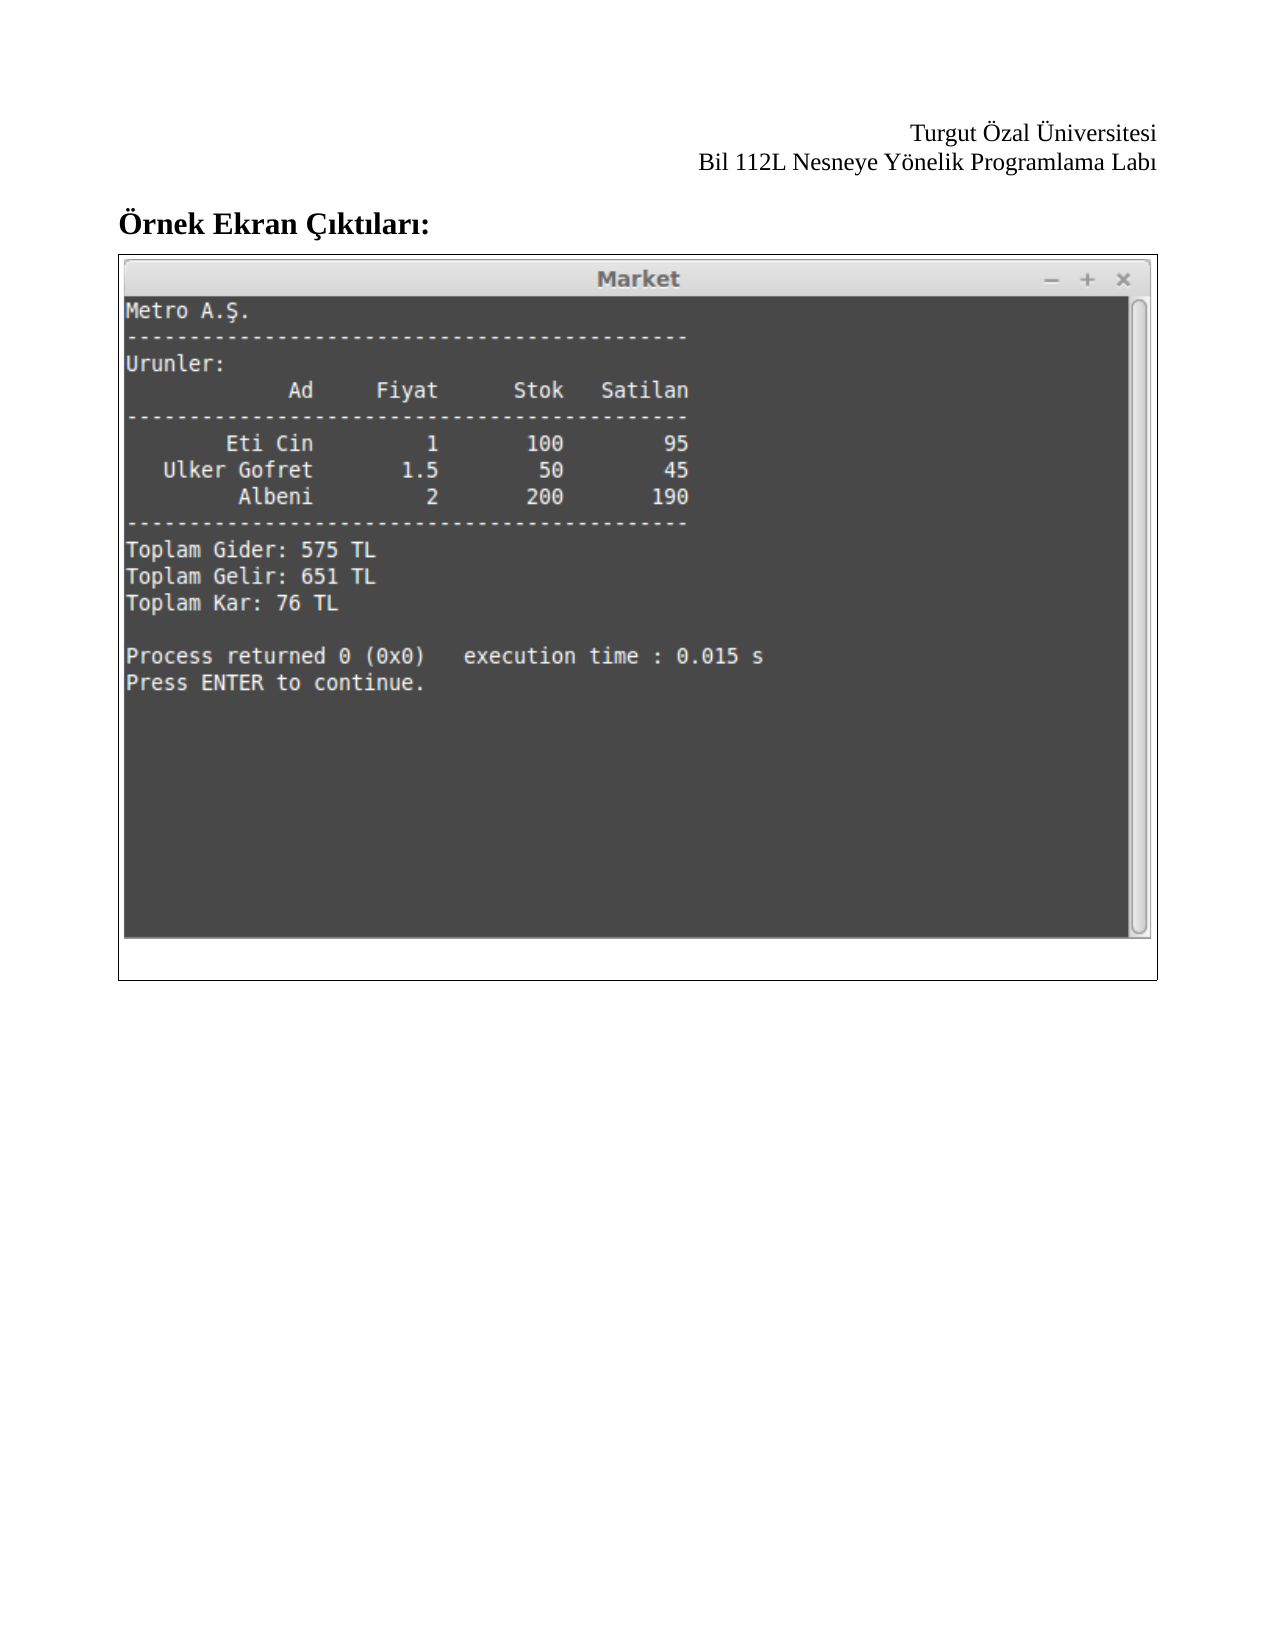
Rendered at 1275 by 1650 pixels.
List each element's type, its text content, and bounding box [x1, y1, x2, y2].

table_header [119, 255, 1157, 938]
table_header [119, 939, 1157, 980]
text Örnek Ekran Çıktıları: [118, 205, 1157, 241]
picture [123, 259, 1152, 939]
